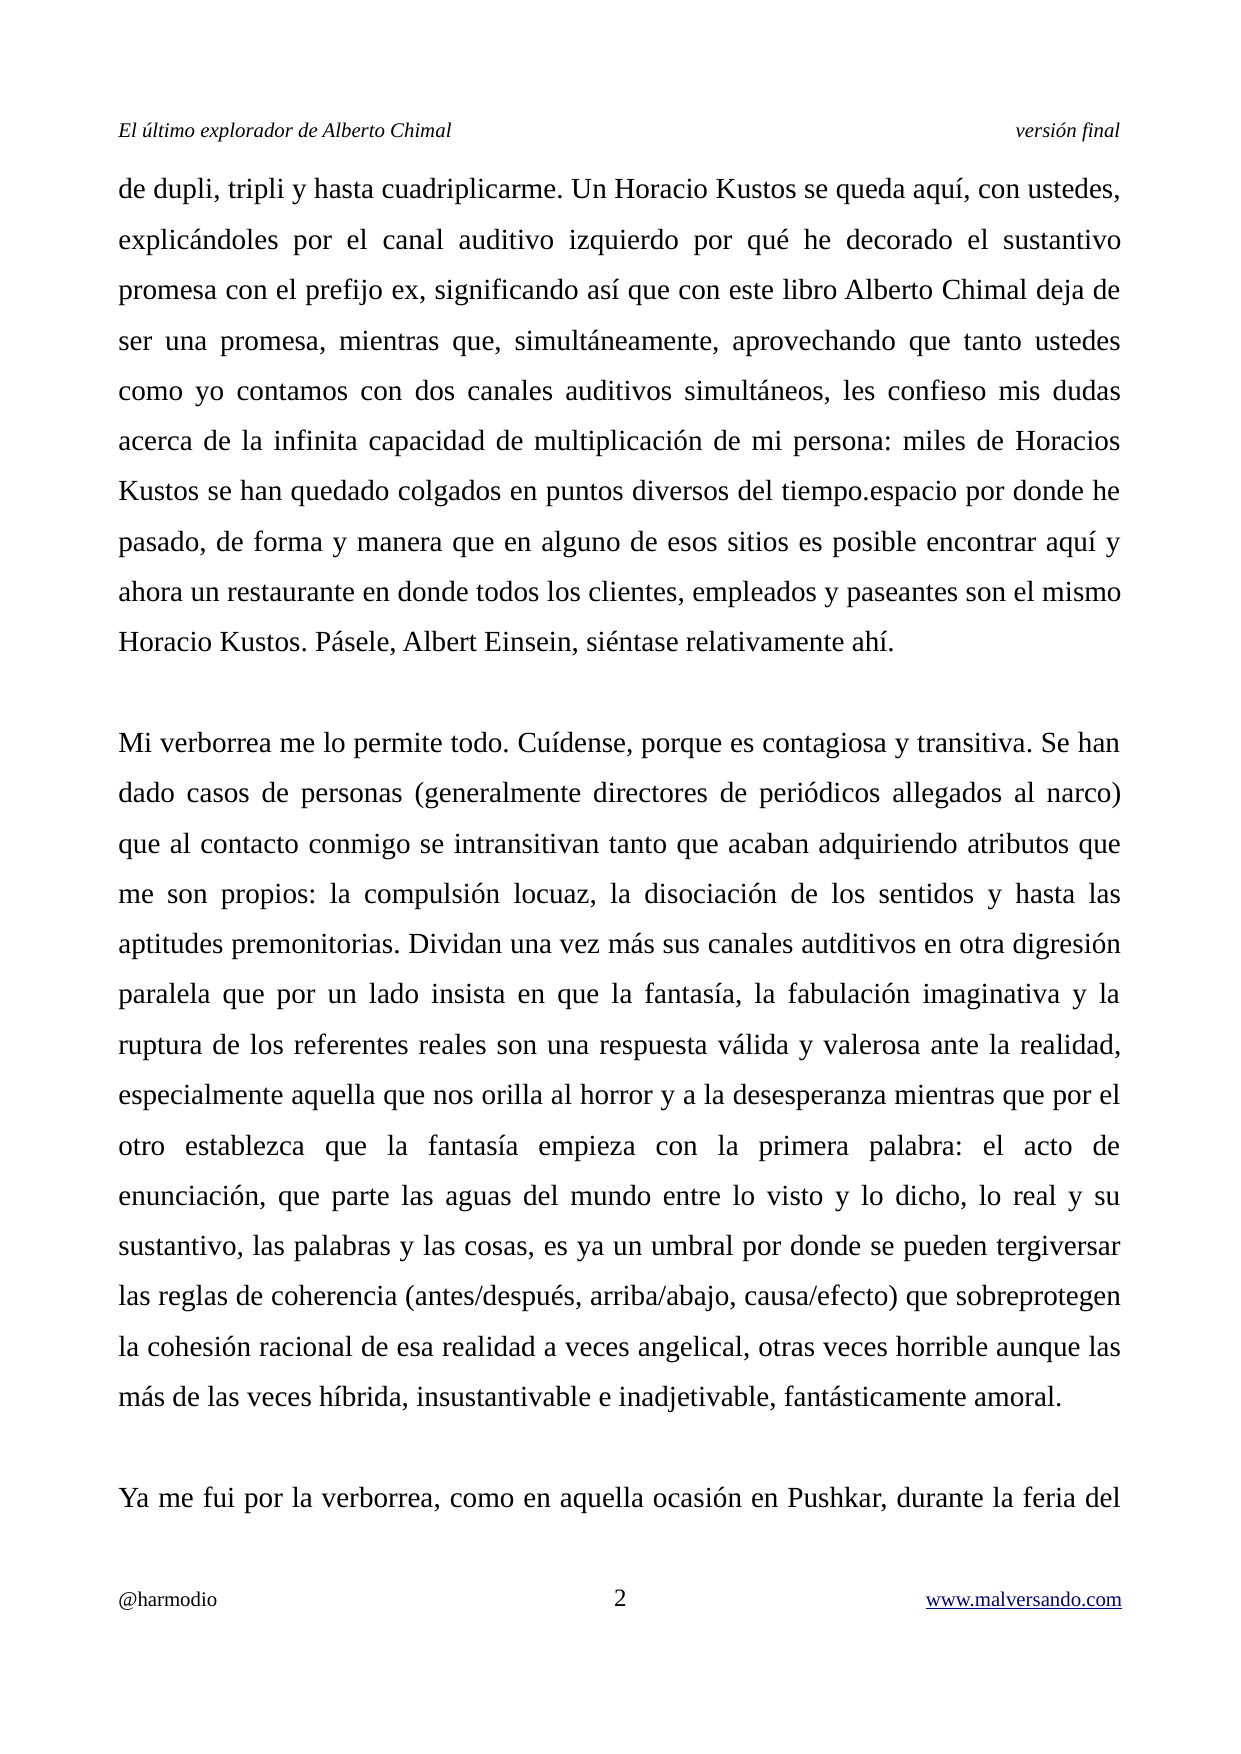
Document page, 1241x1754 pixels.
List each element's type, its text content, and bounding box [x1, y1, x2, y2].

text Ya me fui por la verborrea, como en aquella ocasión en Pushkar, durante la feria del [118, 1429, 1122, 1513]
text Mi verborrea me lo permite todo. Cuídense, porque es contagiosa y transitiva. Se han dado casos de personas (generalmente directores de periódicos allegados al narco) que al contacto conmigo se intransitivan tanto que acaban adquiriendo atributos que me son propios: la compulsión locuaz, la disociación de los sentidos y hasta las aptitudes premonitorias. Dividan una vez más sus canales autditivos en otra digresión paralela que por un lado insista en que la fantasía, la fabulación imaginativa y la ruptura de los referentes reales son una respuesta válida y valerosa ante la realidad, especialmente aquella que nos orilla al horror y a la desesperanza mientras que por el otro establezca que la fantasía empieza con la primera palabra: el acto de enunciación, que parte las aguas del mundo entre lo visto y lo dicho, lo real y su sustantivo, las palabras y las cosas, es ya un umbral por donde se pueden tergiversar las reglas de coherencia (antes/después, arriba/abajo, causa/efecto) que sobreprotegen la cohesión racional de esa realidad a veces angelical, otras veces horrible aunque las más de las veces híbrida, insustantivable e inadjetivable, fantásticamente amoral. [118, 675, 1122, 1413]
text de dupli, tripli y hasta cuadriplicarme. Un Horacio Kustos se queda aquí, con ustedes, explicándoles por el canal auditivo izquierdo por qué he decorado el sustantivo promesa con el prefijo ex, significando así que con este libro Alberto Chimal deja de ser una promesa, mientras que, simultáneamente, aprovechando que tanto ustedes como yo contamos con dos canales auditivos simultáneos, les confieso mis dudas acerca de la infinita capacidad de multiplicación de mi persona: miles de Horacios Kustos se han quedado colgados en puntos diversos del tiempo.espacio por donde he pasado, de forma y manera que en alguno de esos sitios es posible encontrar aquí y ahora un restaurante en donde todos los clientes, empleados y paseantes son el mismo Horacio Kustos. Pásele, Albert Einsein, siéntase relativamente ahí. [118, 172, 1122, 658]
